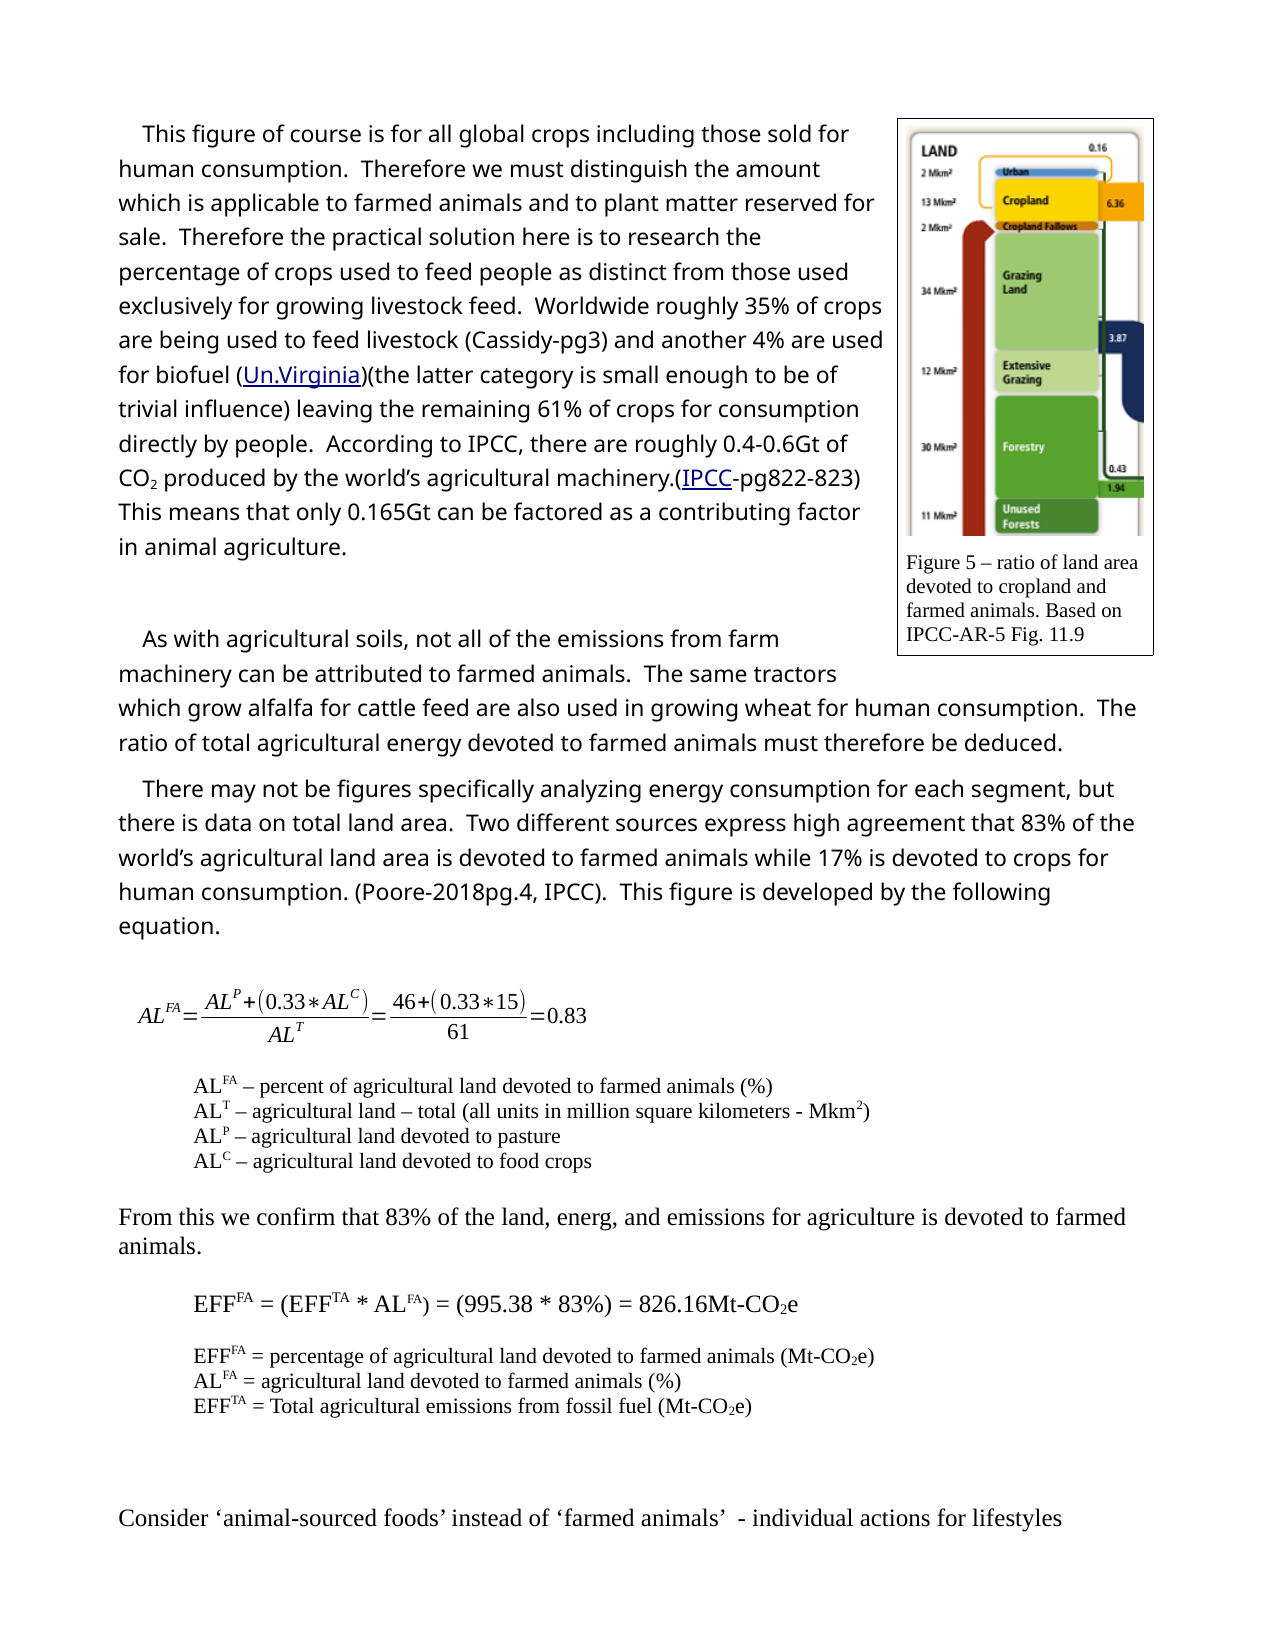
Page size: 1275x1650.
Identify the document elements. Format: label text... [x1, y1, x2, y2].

text Figure 5 – ratio of land area devoted to cropland and farmed animals. Based on IPCC-AR-5 Fig. 11.9 [906, 550, 1144, 646]
text ALT – agricultural land – total (all units in million square kilometers - Mkm2) [118, 1098, 1157, 1123]
text ALP – agricultural land devoted to pasture [118, 1123, 1157, 1148]
text As with agricultural soils, not all of the emissions from farm machinery can be attributed to farmed animals. The same tractors which grow alfalfa for cattle feed are also used in growing wheat for human consumption. The ratio of total agricultural energy devoted to farmed animals must therefore be deduced. [118, 623, 1157, 758]
text ALFA – percent of agricultural land devoted to farmed animals (%) [118, 1073, 1157, 1098]
picture [905, 126, 1144, 536]
text ALFA = agricultural land devoted to farmed animals (%) [118, 1368, 1157, 1393]
text EFFTA = Total agricultural emissions from fossil fuel (Mt-CO2e) [118, 1393, 1157, 1418]
text EFFFA = percentage of agricultural land devoted to farmed animals (Mt-CO2e) [118, 1343, 1157, 1368]
text This figure of course is for all global crops including those sold for human consumption. Therefore we must distinguish the amount which is applicable to farmed animals and to plant matter reserved for sale. Therefore the practical solution here is to research the percentage of crops used to feed people as distinct from those used exclusively for growing livestock feed. Worldwide roughly 35% of crops are being used to feed livestock (Cassidy-pg3) and another 4% are used for biofuel (Un.Virginia)(the latter category is small enough to be of trivial influence) leaving the remaining 61% of crops for consumption directly by people. According to IPCC, there are roughly 0.4-0.6Gt of CO2 produced by the world’s agricultural machinery.(IPCC-pg822-823) This means that only 0.165Gt can be factored as a contributing factor in animal agriculture. [118, 118, 897, 562]
text ALC – agricultural land devoted to food crops [118, 1148, 1157, 1174]
text There may not be figures specifically analyzing energy consumption for each segment, but there is data on total land area. Two different sources express high agreement that 83% of the world’s agricultural land area is devoted to farmed animals while 17% is devoted to crops for human consumption. (Poore-2018pg.4, IPCC). This figure is developed by the following equation. [118, 773, 1157, 942]
text EFFFA = (EFFTA * ALFA) = (995.38 * 83%) = 826.16Mt-CO2e [118, 1289, 1157, 1317]
text [898, 119, 1153, 655]
text From this we confirm that 83% of the land, energ, and emissions for agriculture is devoted to farmed animals. [118, 1202, 1157, 1260]
